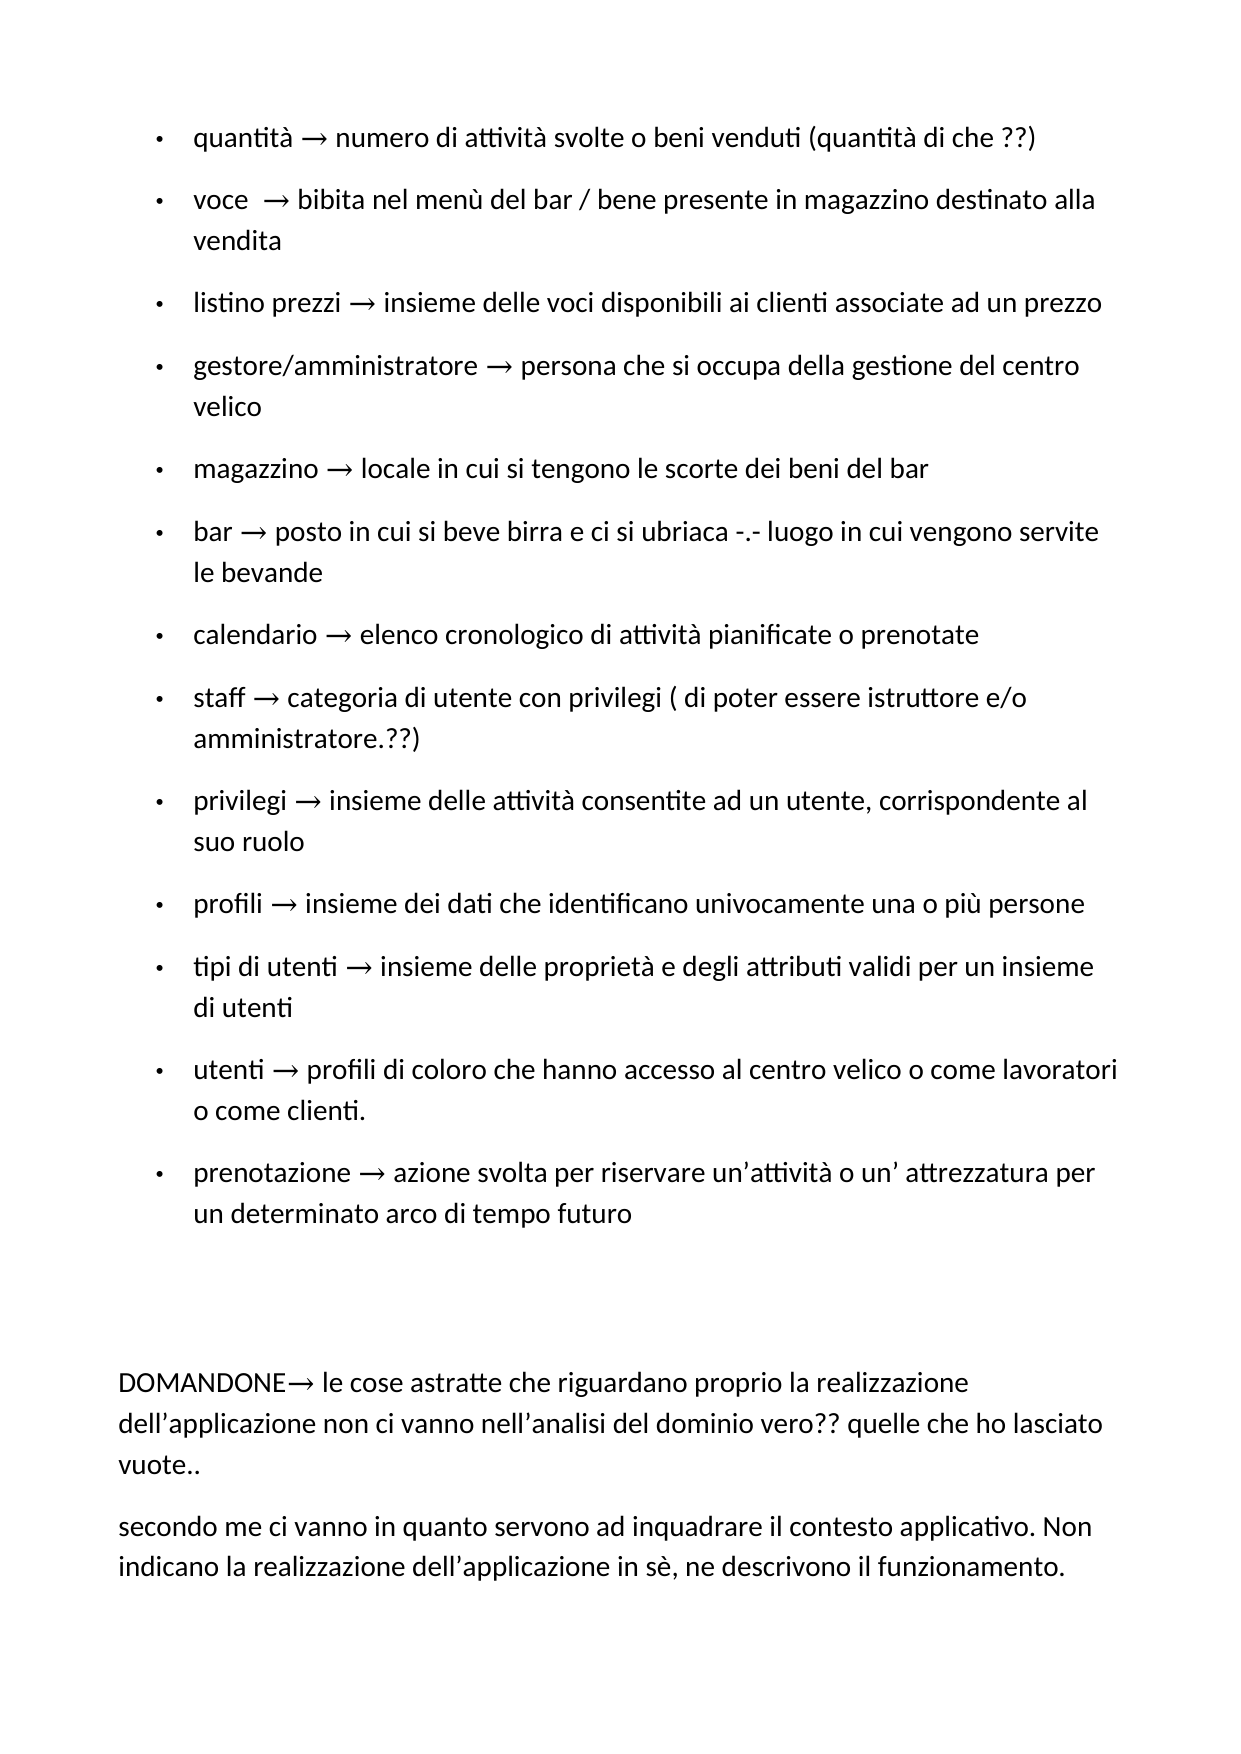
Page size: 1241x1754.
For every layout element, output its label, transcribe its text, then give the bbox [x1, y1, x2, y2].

list quantità → numero di attività svolte o beni venduti (quantità di che ??) [156, 118, 1122, 154]
list privilegi → insieme delle attività consentite ad un utente, corrispondente al suo ruolo [156, 781, 1122, 859]
list bar → posto in cui si beve birra e ci si ubriaca -.- luogo in cui vengono servite le bevande [156, 512, 1122, 589]
list tipi di utenti → insieme delle proprietà e degli attributi validi per un insieme di utenti [156, 947, 1122, 1024]
list staff → categoria di utente con privilegi ( di poter essere istruttore e/o amministratore.??) [156, 678, 1122, 755]
list prenotazione → azione svolta per riservare un’attività o un’ attrezzatura per un determinato arco di tempo futuro [156, 1154, 1122, 1231]
list voce → bibita nel menù del bar / bene presente in magazzino destinato alla vendita [156, 181, 1122, 258]
list calendario → elenco cronologico di attività pianificate o prenotate [156, 616, 1122, 652]
list listino prezzi → insieme delle voci disponibili ai clienti associate ad un prezzo [156, 284, 1122, 320]
list magazzino → locale in cui si tengono le scorte dei beni del bar [156, 450, 1122, 486]
list utenti → profili di coloro che hanno accesso al centro velico o come lavoratori o come clienti. [156, 1051, 1122, 1128]
text secondo me ci vanno in quanto servono ad inquadrare il contesto applicativo. Non indicano la realizzazione dell’applicazione in sè, ne descrivono il funzionamento. [118, 1508, 1122, 1625]
text DOMANDONE→ le cose astratte che riguardano proprio la realizzazione dell’applicazione non ci vanno nell’analisi del dominio vero?? quelle che ho lasciato vuote.. [118, 1363, 1122, 1481]
list profili → insieme dei dati che identificano univocamente una o più persone [156, 885, 1122, 921]
list gestore/amministratore → persona che si occupa della gestione del centro velico [156, 346, 1122, 424]
